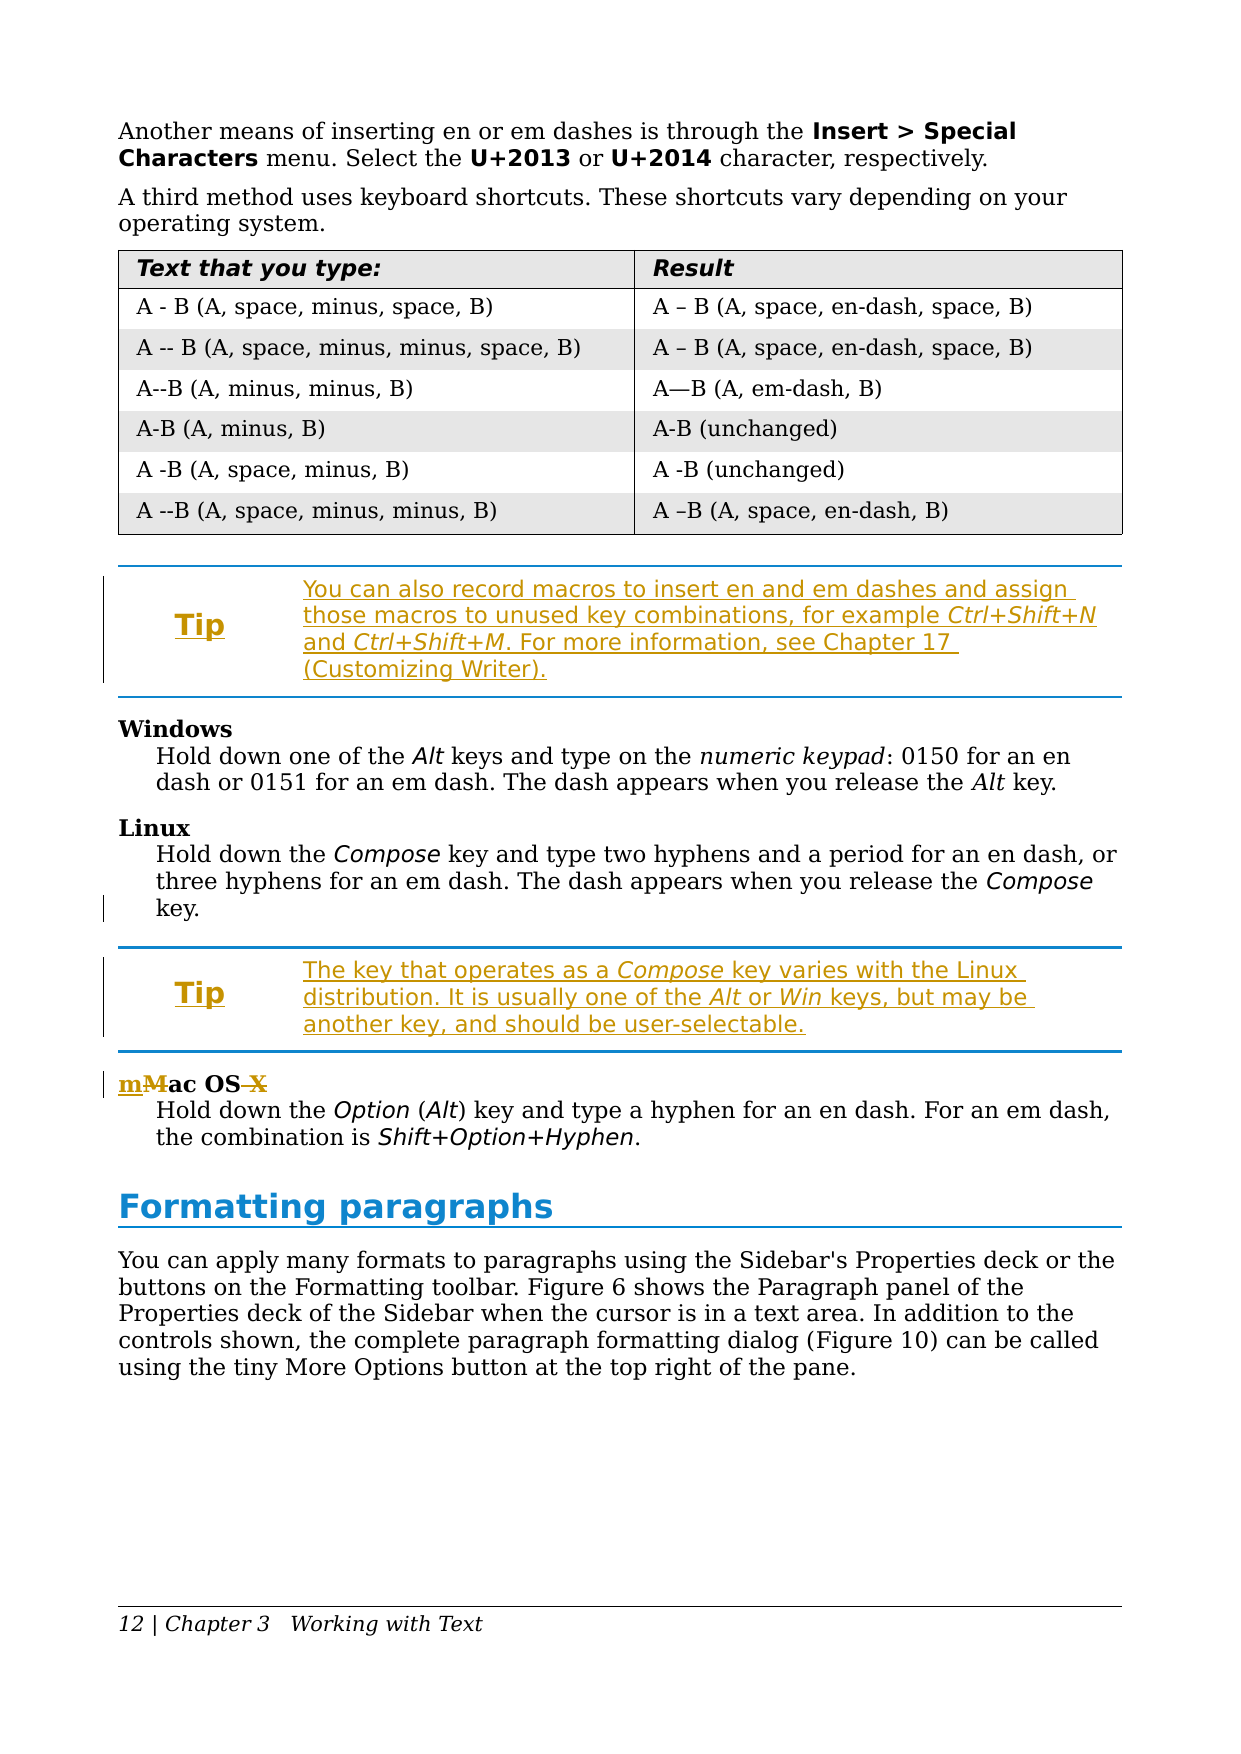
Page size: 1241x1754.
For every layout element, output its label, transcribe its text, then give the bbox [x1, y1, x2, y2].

table_cell A -B (unchanged) [635, 452, 1122, 493]
table_cell A – B (A, space, en-dash, space, B) [635, 329, 1122, 370]
text Windows [118, 716, 1122, 743]
table_header Tip [118, 949, 281, 1050]
table_cell A --B (A, space, minus, minus, B) [119, 493, 634, 534]
text Hold down the Option (Alt) key and type a hyphen for an en dash. For an em dash, the combination is Shift+Option+Hyphen. [156, 1098, 1122, 1151]
text Another means of inserting en or em dashes is through the Insert > Special Characters menu. Select the U+2013 or U+2014 character, respectively. [118, 118, 1122, 171]
table_header You can also record macros to insert en and em dashes and assign those macros to unused key combinations, for example Ctrl+Shift+N and Ctrl+Shift+M. For more information, see Chapter 17 (Customizing Writer). [281, 567, 1122, 696]
text You can apply many formats to paragraphs using the Sidebar's Properties deck or the buttons on the Formatting toolbar. Figure 6 shows the Paragraph panel of the Properties deck of the Sidebar when the cursor is in a text area. In addition to the controls shown, the complete paragraph formatting dialog (Figure 10) can be called using the tiny More Options button at the top right of the pane. [118, 1247, 1122, 1380]
table_cell A-B (unchanged) [635, 411, 1122, 452]
table_header The key that operates as a Compose key varies with the Linux distribution. It is usually one of the Alt or Win keys, but may be another key, and should be user-selectable. [281, 949, 1122, 1050]
table_header Result [635, 251, 1122, 288]
table_cell A -B (A, space, minus, B) [119, 452, 634, 493]
table_cell A – B (A, space, en-dash, space, B) [635, 289, 1122, 329]
table_cell A -- B (A, space, minus, minus, space, B) [119, 329, 634, 370]
text A third method uses keyboard shortcuts. These shortcuts vary depending on your operating system. [118, 184, 1122, 237]
table_cell A—B (A, em-dash, B) [635, 370, 1122, 411]
text Linux [118, 815, 1122, 842]
table_header Text that you type: [119, 251, 634, 288]
table_cell A - B (A, space, minus, space, B) [119, 289, 634, 329]
table_cell A –B (A, space, en-dash, B) [635, 493, 1122, 534]
text Hold down one of the Alt keys and type on the numeric keypad: 0150 for an en dash or 0151 for an em dash. The dash appears when you release the Alt key. [156, 743, 1122, 796]
table_cell A--B (A, minus, minus, B) [119, 370, 634, 411]
text Hold down the Compose key and type two hyphens and a period for an en dash, or three hyphens for an em dash. The dash appears when you release the Compose key. [156, 842, 1122, 922]
table_header Tip [118, 567, 281, 696]
table_cell A-B (A, minus, B) [119, 411, 634, 452]
text mac OS [118, 1071, 1122, 1098]
subtitle Formatting paragraphs [118, 1187, 1122, 1226]
